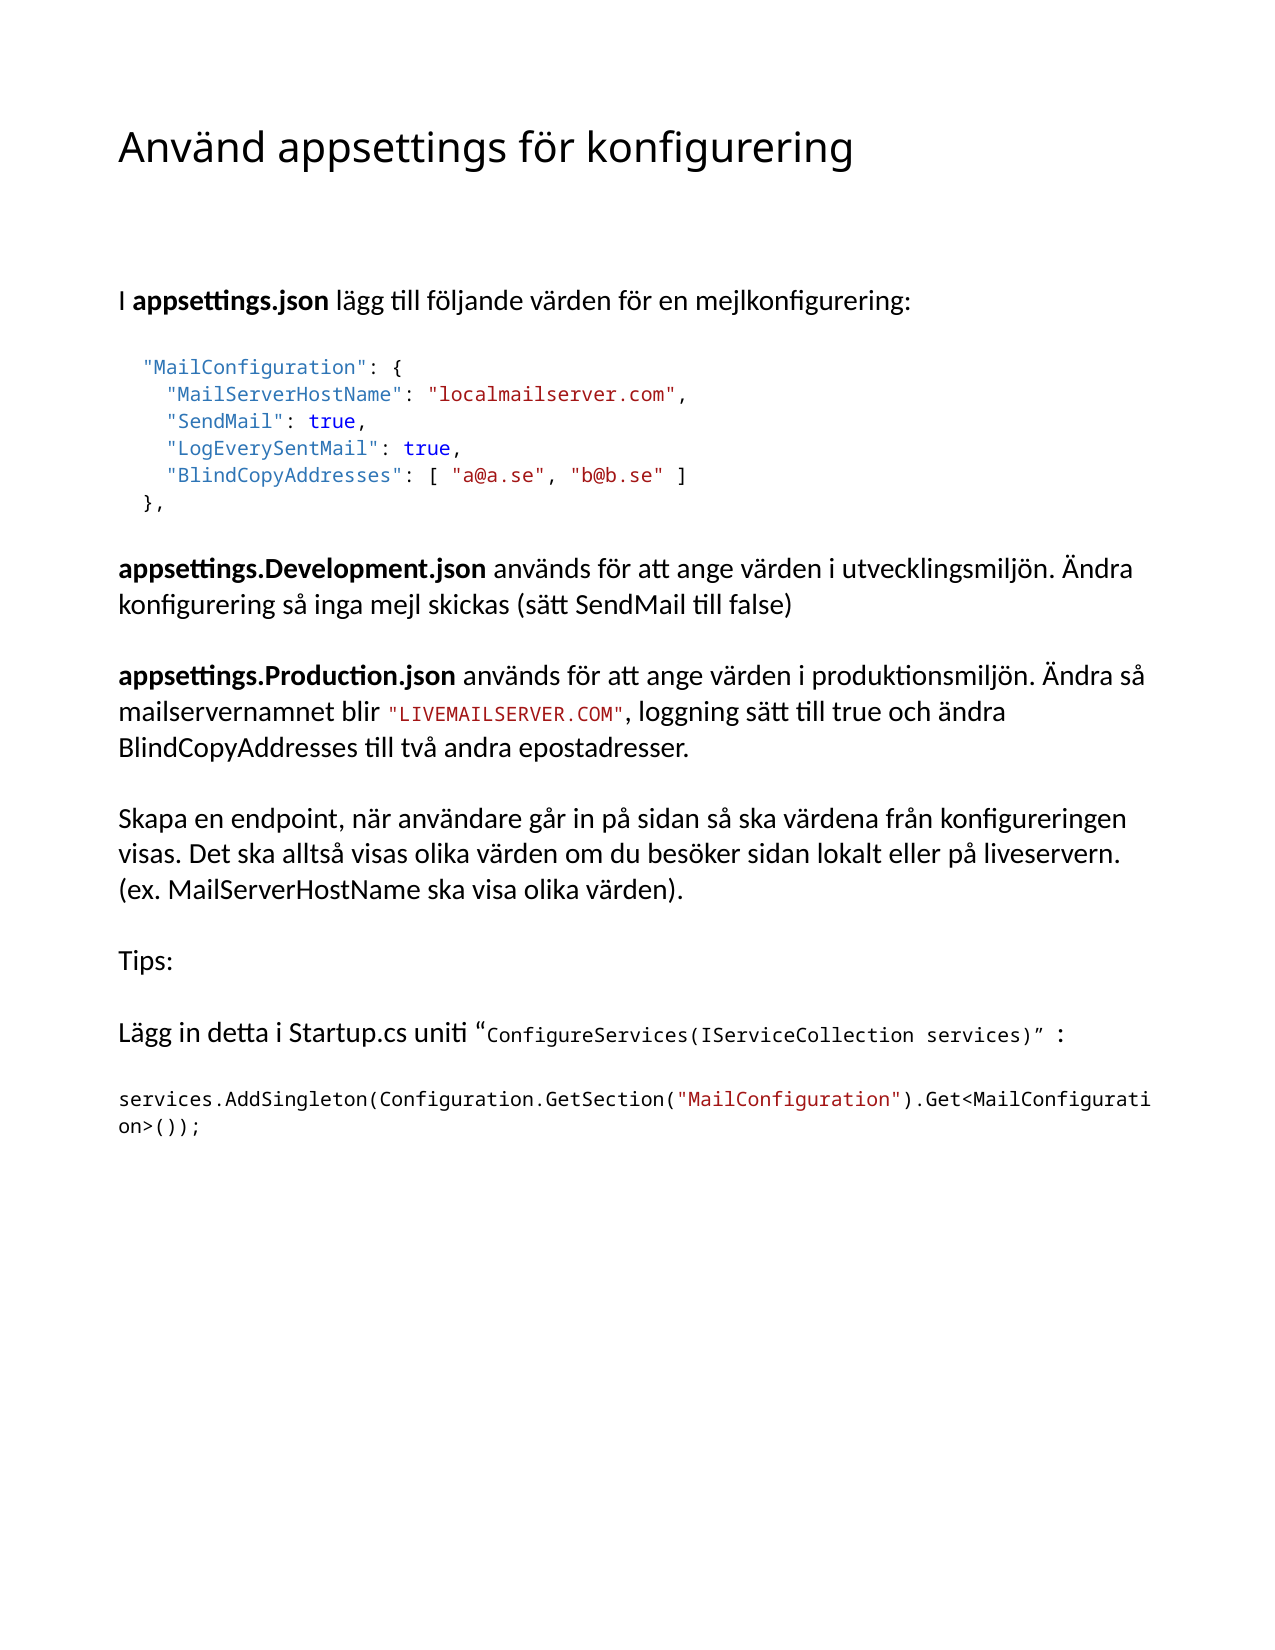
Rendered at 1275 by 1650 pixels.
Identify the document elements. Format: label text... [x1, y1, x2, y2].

text "MailConfiguration": { [118, 353, 1157, 380]
text Lägg in detta i Startup.cs uniti “ConfigureServices(IServiceCollection services)” : [118, 1014, 1157, 1049]
text appsettings.Development.json används för att ange värden i utvecklingsmiljön. Ändra konfigurering så inga mejl skickas (sätt SendMail till false) [118, 551, 1157, 622]
text Skapa en endpoint, när användare går in på sidan så ska värdena från konfigureringen visas. Det ska alltså visas olika värden om du besöker sidan lokalt eller på liveservern. (ex. MailServerHostName ska visa olika värden). [118, 800, 1157, 907]
text "SendMail": true, [118, 407, 1157, 434]
text Använd appsettings för konfigurering [118, 118, 1157, 175]
text I appsettings.json lägg till följande värden för en mejlkonfigurering: [118, 282, 1157, 317]
text "BlindCopyAddresses": [ "a@a.se", "b@b.se" ] [118, 461, 1157, 488]
text Tips: [118, 942, 1157, 978]
text "MailServerHostName": "localmailserver.com", [118, 380, 1157, 407]
text "LogEverySentMail": true, [118, 434, 1157, 461]
text services.AddSingleton(Configuration.GetSection("MailConfiguration").Get<MailConfiguration>()); [118, 1085, 1157, 1139]
text }, [118, 488, 1157, 515]
text appsettings.Production.json används för att ange värden i produktionsmiljön. Ändra så mailservernamnet blir "LIVEMAILSERVER.COM", loggning sätt till true och ändra BlindCopyAddresses till två andra epostadresser. [118, 657, 1157, 764]
